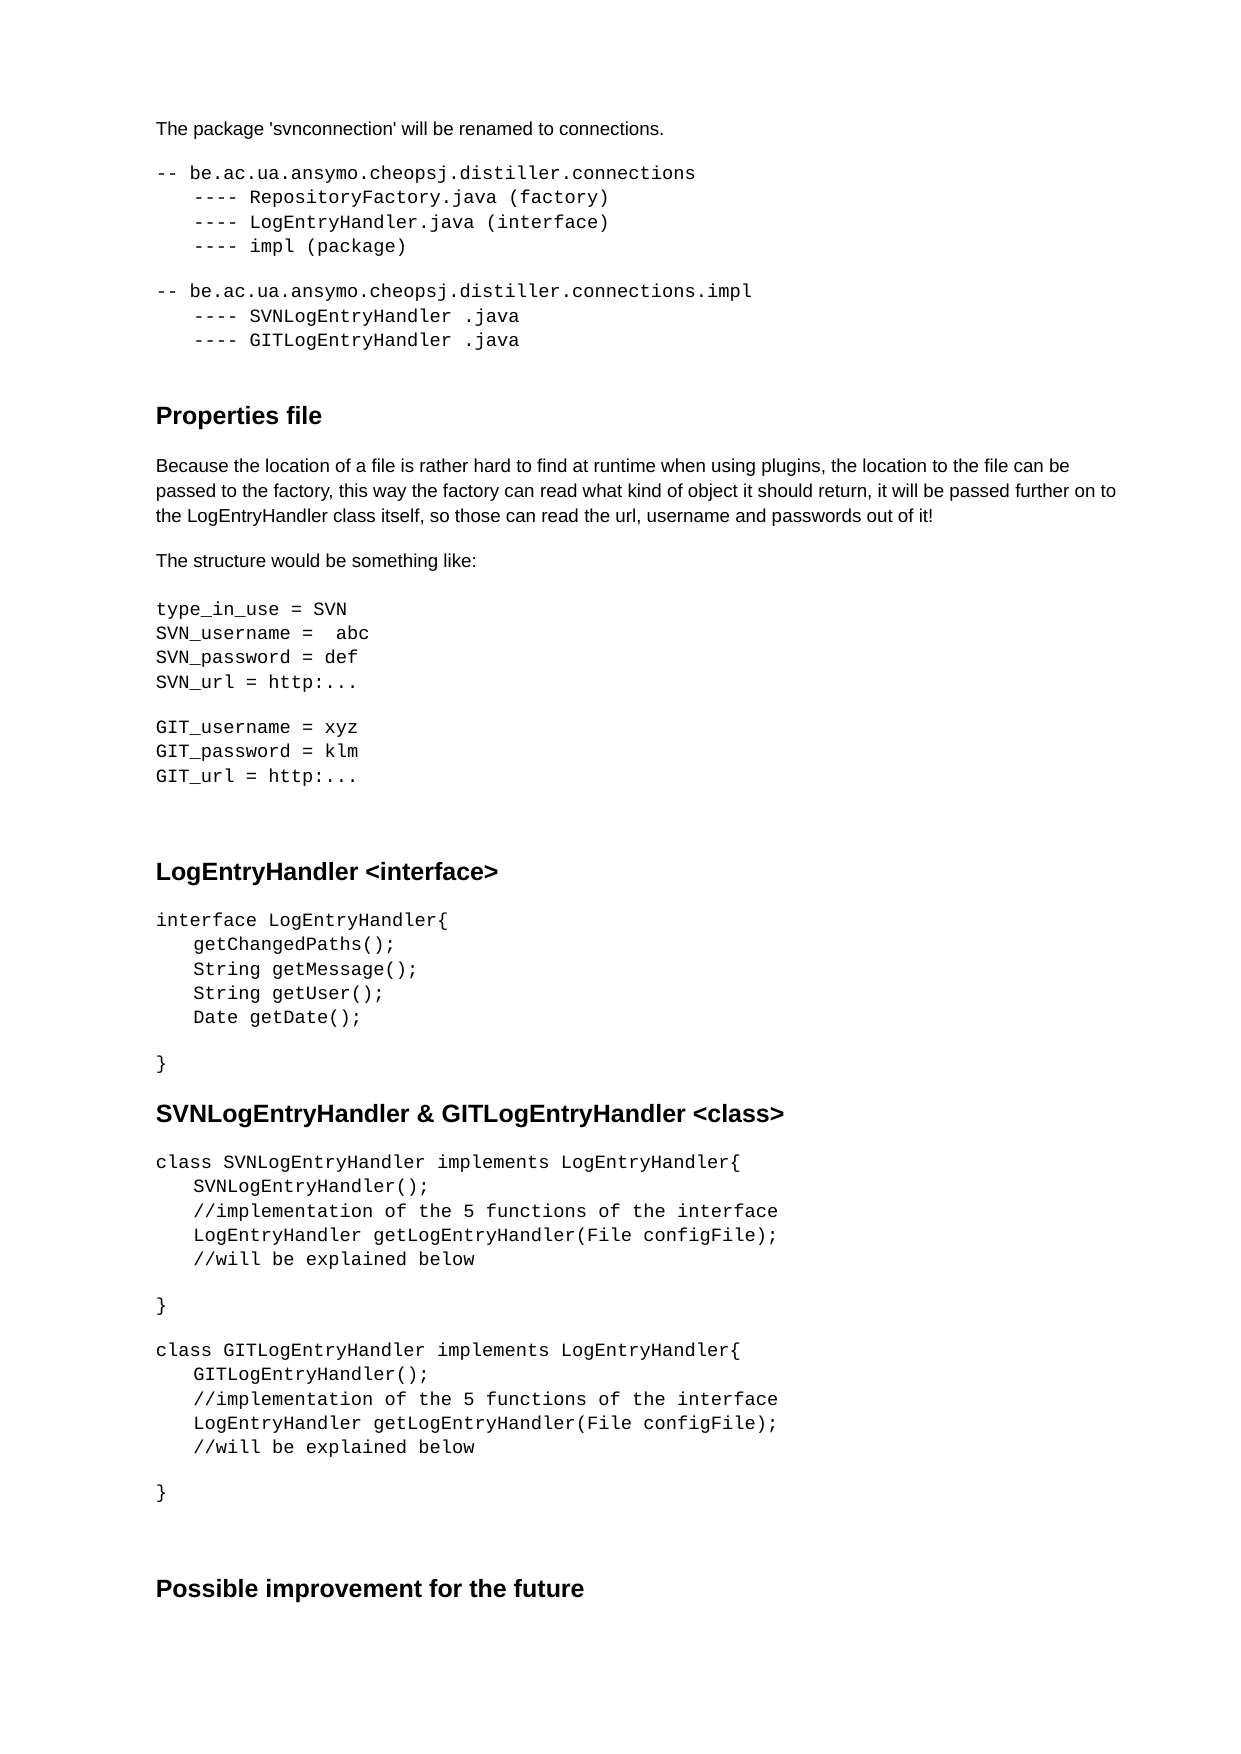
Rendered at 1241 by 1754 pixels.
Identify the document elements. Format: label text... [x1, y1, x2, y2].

text GIT_username = xyz GIT_password = klm GIT_url = http:... [156, 718, 1122, 788]
text } [156, 1053, 1122, 1075]
text SVNLogEntryHandler & GITLogEntryHandler <class> [156, 1099, 1122, 1127]
text Properties file [156, 401, 1122, 430]
text -- be.ac.ua.ansymo.cheopsj.distiller.connections.impl ---- SVNLogEntryHandler .java ---- GITLogEntryHandler .java [156, 282, 1122, 377]
text LogEntryHandler <interface> [156, 857, 1122, 886]
text -- be.ac.ua.ansymo.cheopsj.distiller.connections ---- RepositoryFactory.java (factory) ---- LogEntryHandler.java (interface) ---- impl (package) [156, 164, 1122, 258]
text The structure would be something like: type_in_use = SVN SVN_username = abc SVN_password = def SVN_url = http:... [156, 550, 1122, 694]
text interface LogEntryHandler{ getChangedPaths(); String getMessage(); String getUser(); Date getDate(); [156, 911, 1122, 1029]
text Possible improvement for the future [156, 1574, 1122, 1602]
text } [156, 1483, 1122, 1504]
text class SVNLogEntryHandler implements LogEntryHandler{ SVNLogEntryHandler(); //implementation of the 5 functions of the interface LogEntryHandler getLogEntryHandler(File configFile); //will be explained below [156, 1153, 1122, 1271]
text Because the location of a file is rather hard to find at runtime when using plugins, the location to the file can be passed to the factory, this way the factory can read what kind of object it should return, it will be passed further on to the LogEntryHandler class itself, so those can read the url, username and passwords out of it! [156, 455, 1122, 526]
text } [156, 1295, 1122, 1317]
text class GITLogEntryHandler implements LogEntryHandler{ GITLogEntryHandler(); //implementation of the 5 functions of the interface LogEntryHandler getLogEntryHandler(File configFile); //will be explained below [156, 1341, 1122, 1459]
text The package 'svnconnection' will be renamed to connections. [156, 118, 1122, 140]
